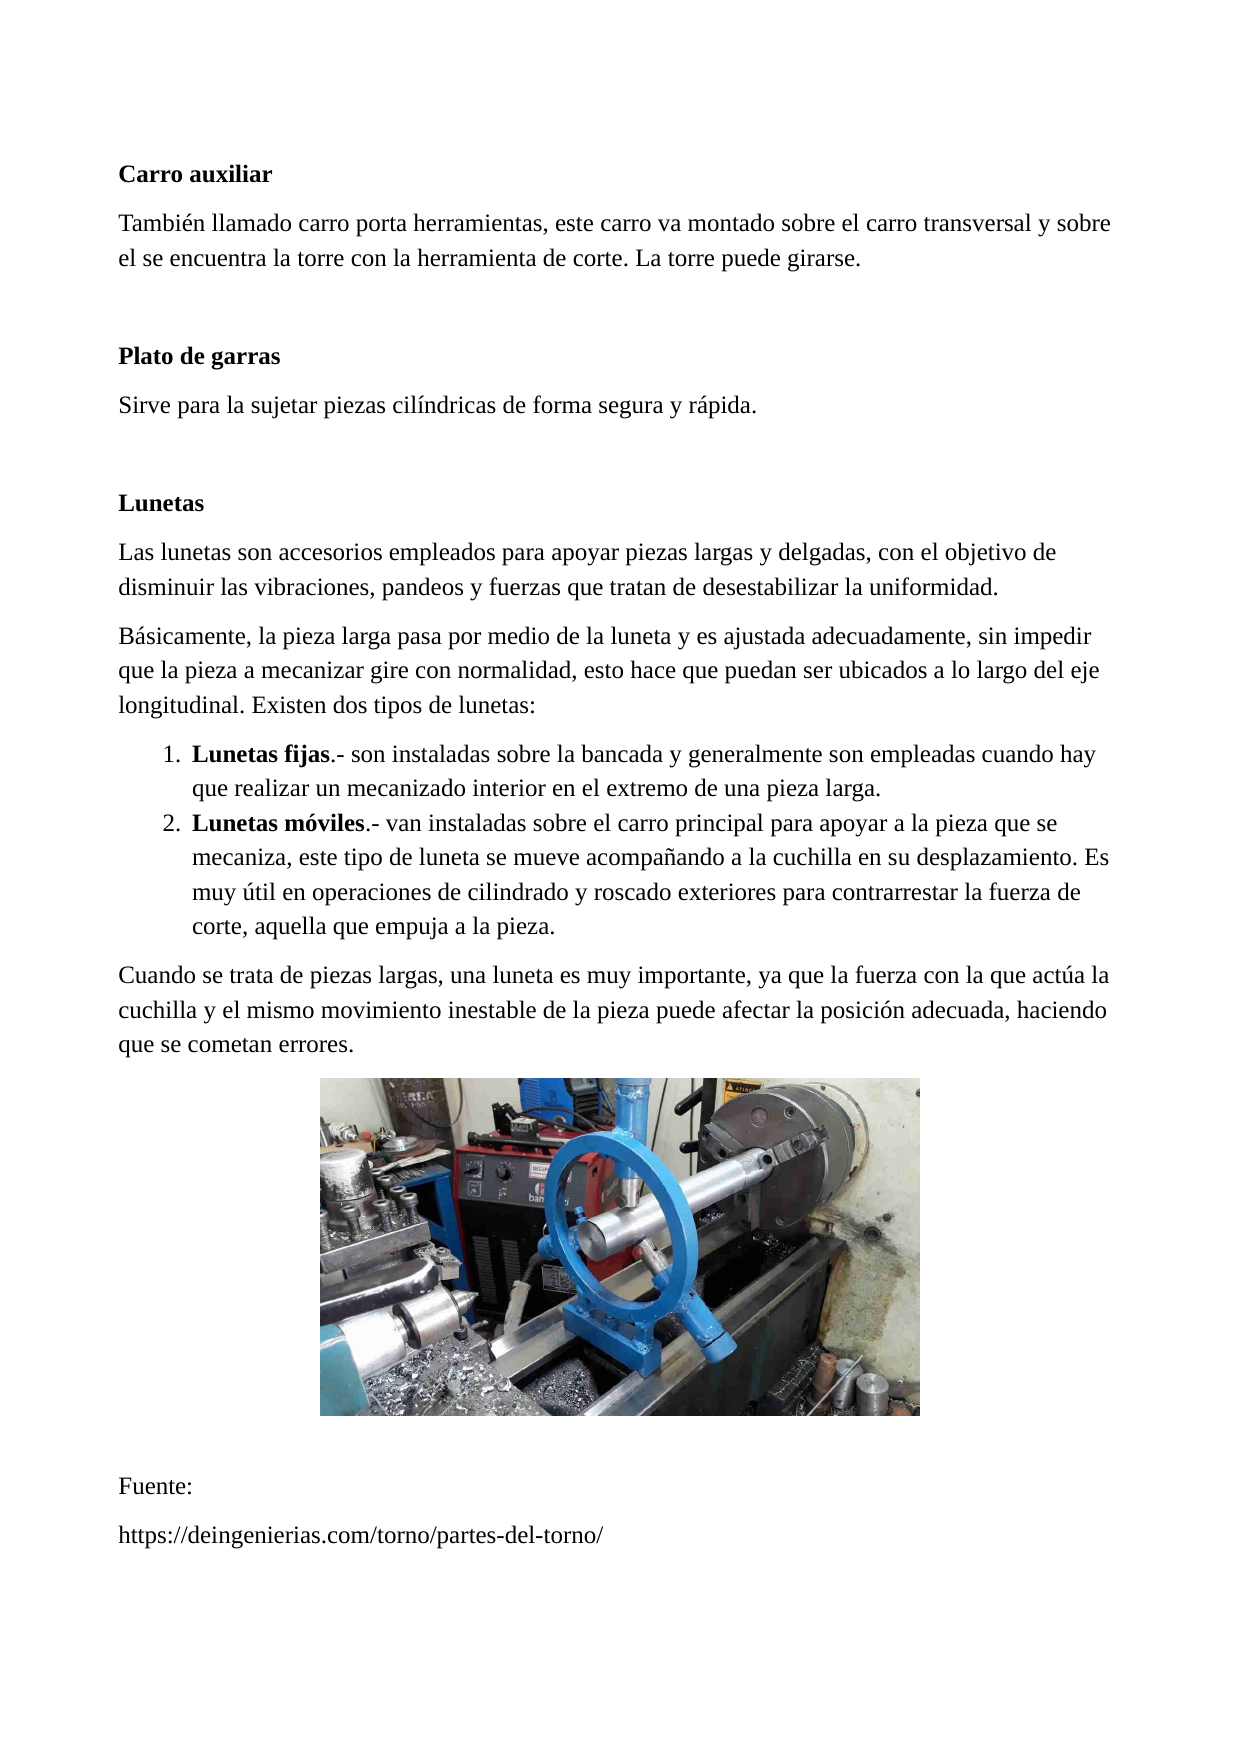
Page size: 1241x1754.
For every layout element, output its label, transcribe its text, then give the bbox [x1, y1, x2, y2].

text https://deingenierias.com/torno/partes-del-torno/ [118, 1520, 1122, 1549]
text Cuando se trata de piezas largas, una luneta es muy importante, ya que la fuerza con la que actúa la cuchilla y el mismo movimiento inestable de la pieza puede afectar la posición adecuada, haciendo que se cometan errores. [118, 960, 1122, 1058]
text Básicamente, la pieza larga pasa por medio de la luneta y es ajustada adecuadamente, sin impedir que la pieza a mecanizar gire con normalidad, esto hace que puedan ser ubicados a lo largo del eje longitudinal. Existen dos tipos de lunetas: [118, 621, 1122, 718]
text Las lunetas son accesorios empleados para apoyar piezas largas y delgadas, con el objetivo de disminuir las vibraciones, pandeos y fuerzas que tratan de desestabilizar la uniformidad. [118, 537, 1122, 601]
text Plato de garras [118, 341, 1122, 370]
text Carro auxiliar [118, 159, 1122, 188]
text Lunetas [118, 488, 1122, 517]
text También llamado carro porta herramientas, este carro va montado sobre el carro transversal y sobre el se encuentra la torre con la herramienta de corte. La torre puede girarse. [118, 208, 1122, 272]
list Lunetas fijas.- son instaladas sobre la bancada y generalmente son empleadas cuando hay que realizar un mecanizado interior en el extremo de una pieza larga. [162, 739, 1122, 802]
text Sirve para la sujetar piezas cilíndricas de forma segura y rápida. [118, 390, 1122, 419]
list Lunetas móviles.- van instaladas sobre el carro principal para apoyar a la pieza que se mecaniza, este tipo de luneta se mueve acompañando a la cuchilla en su desplazamiento. Es muy útil en operaciones de cilindrado y roscado exteriores para contrarrestar la fuerza de corte, aquella que empuja a la pieza. [162, 808, 1122, 940]
text Fuente: [118, 1471, 1122, 1499]
picture [320, 1078, 920, 1416]
